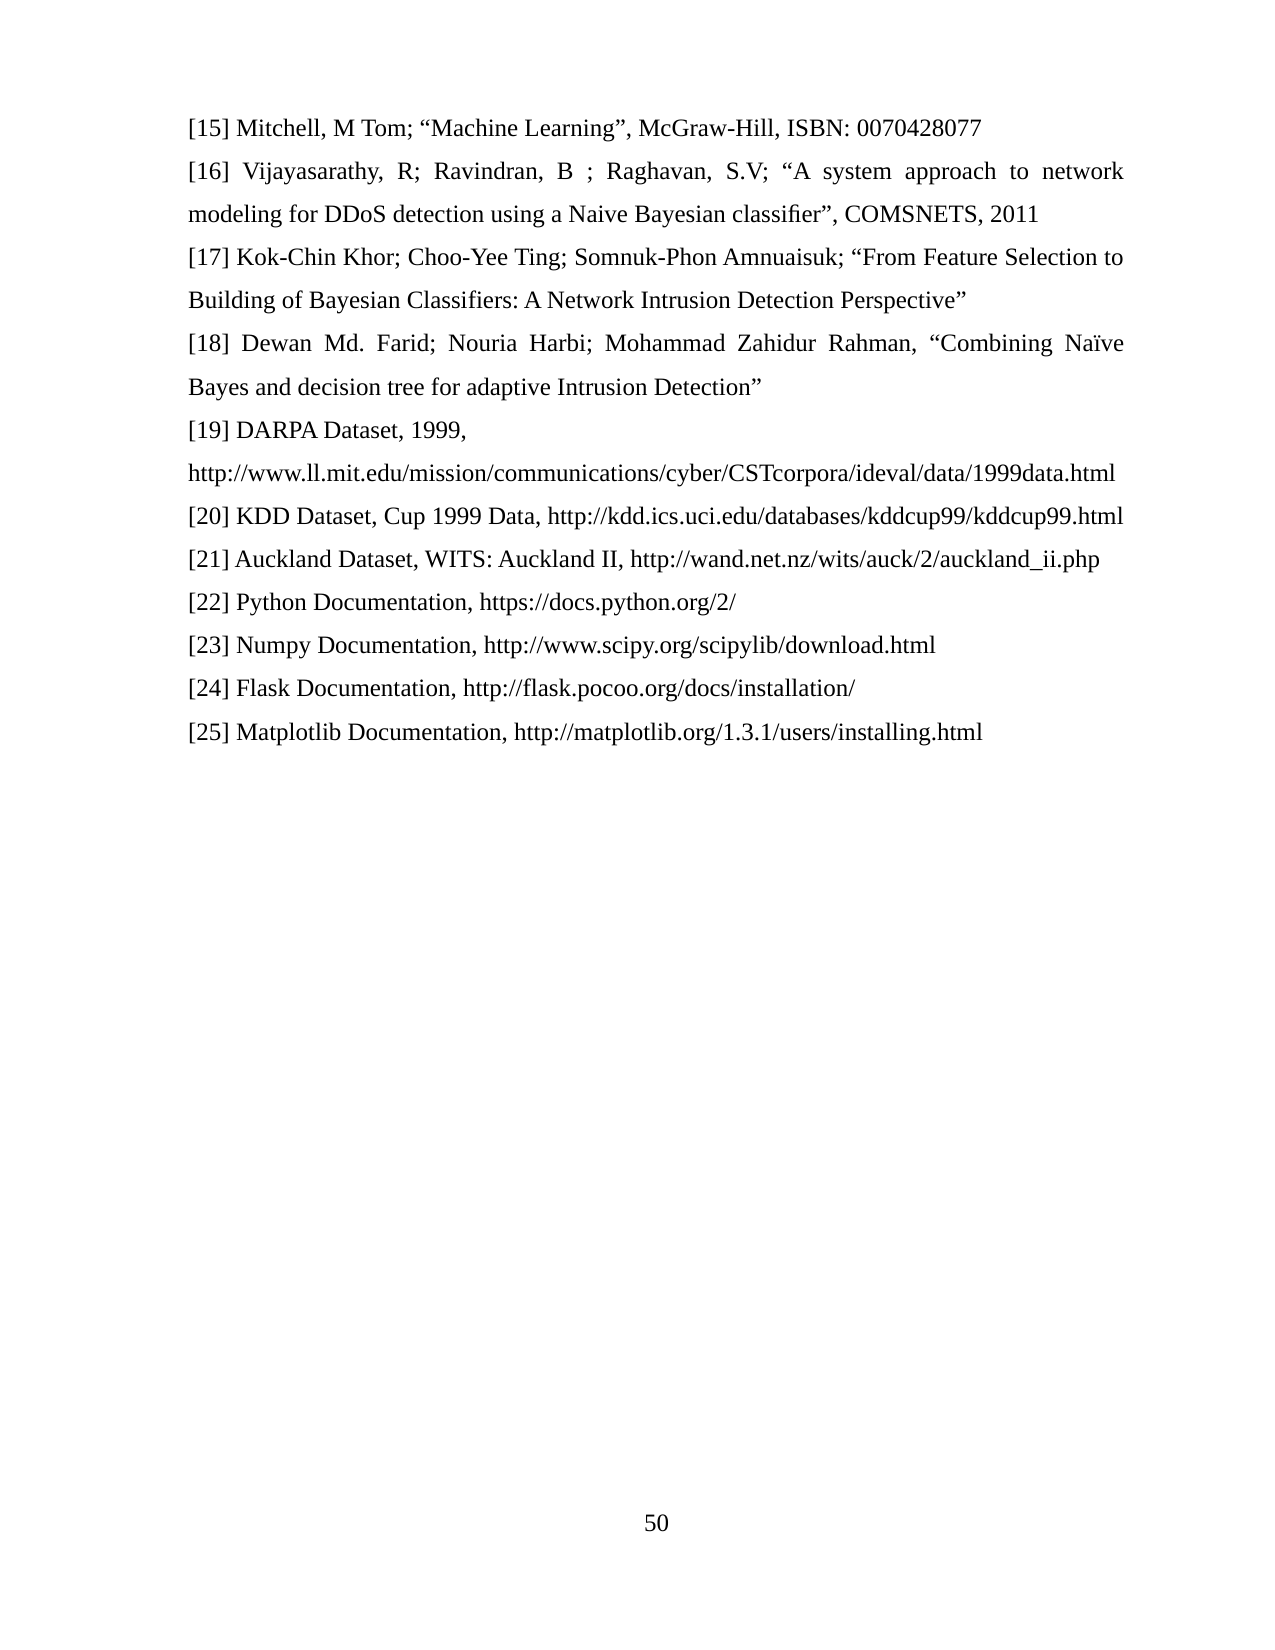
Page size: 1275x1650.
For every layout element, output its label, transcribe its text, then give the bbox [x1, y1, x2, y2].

text [24] Flask Documentation, http://flask.pocoo.org/docs/installation/ [188, 673, 1125, 702]
text [20] KDD Dataset, Cup 1999 Data, http://kdd.ics.uci.edu/databases/kddcup99/kddcup99.html [188, 501, 1125, 530]
text [21] Auckland Dataset, WITS: Auckland II, http://wand.net.nz/wits/auck/2/auckland_ii.php [188, 544, 1125, 573]
text [15] Mitchell, M Tom; “Machine Learning”, McGraw-Hill, ISBN: 0070428077 [188, 113, 1125, 142]
text [23] Numpy Documentation, http://www.scipy.org/scipylib/download.html [188, 630, 1125, 659]
text [19] DARPA Dataset, 1999, http://www.ll.mit.edu/mission/communications/cyber/CSTcorpora/ideval/data/1999data.html [188, 415, 1125, 487]
text [16] Vijayasarathy, R; Ravindran, B ; Raghavan, S.V; “A system approach to network modeling for DDoS detection using a Naive Bayesian classiﬁer”, COMSNETS, 2011 [188, 156, 1125, 228]
text [18] Dewan Md. Farid; Nouria Harbi; Mohammad Zahidur Rahman, “Combining Naïve Bayes and decision tree for adaptive Intrusion Detection” [188, 328, 1125, 400]
text [22] Python Documentation, https://docs.python.org/2/ [188, 587, 1125, 616]
text [25] Matplotlib Documentation, http://matplotlib.org/1.3.1/users/installing.html [188, 717, 1125, 745]
text [17] Kok-Chin Khor; Choo-Yee Ting; Somnuk-Phon Amnuaisuk; “From Feature Selection to Building of Bayesian Classifiers: A Network Intrusion Detection Perspective” [188, 242, 1125, 314]
